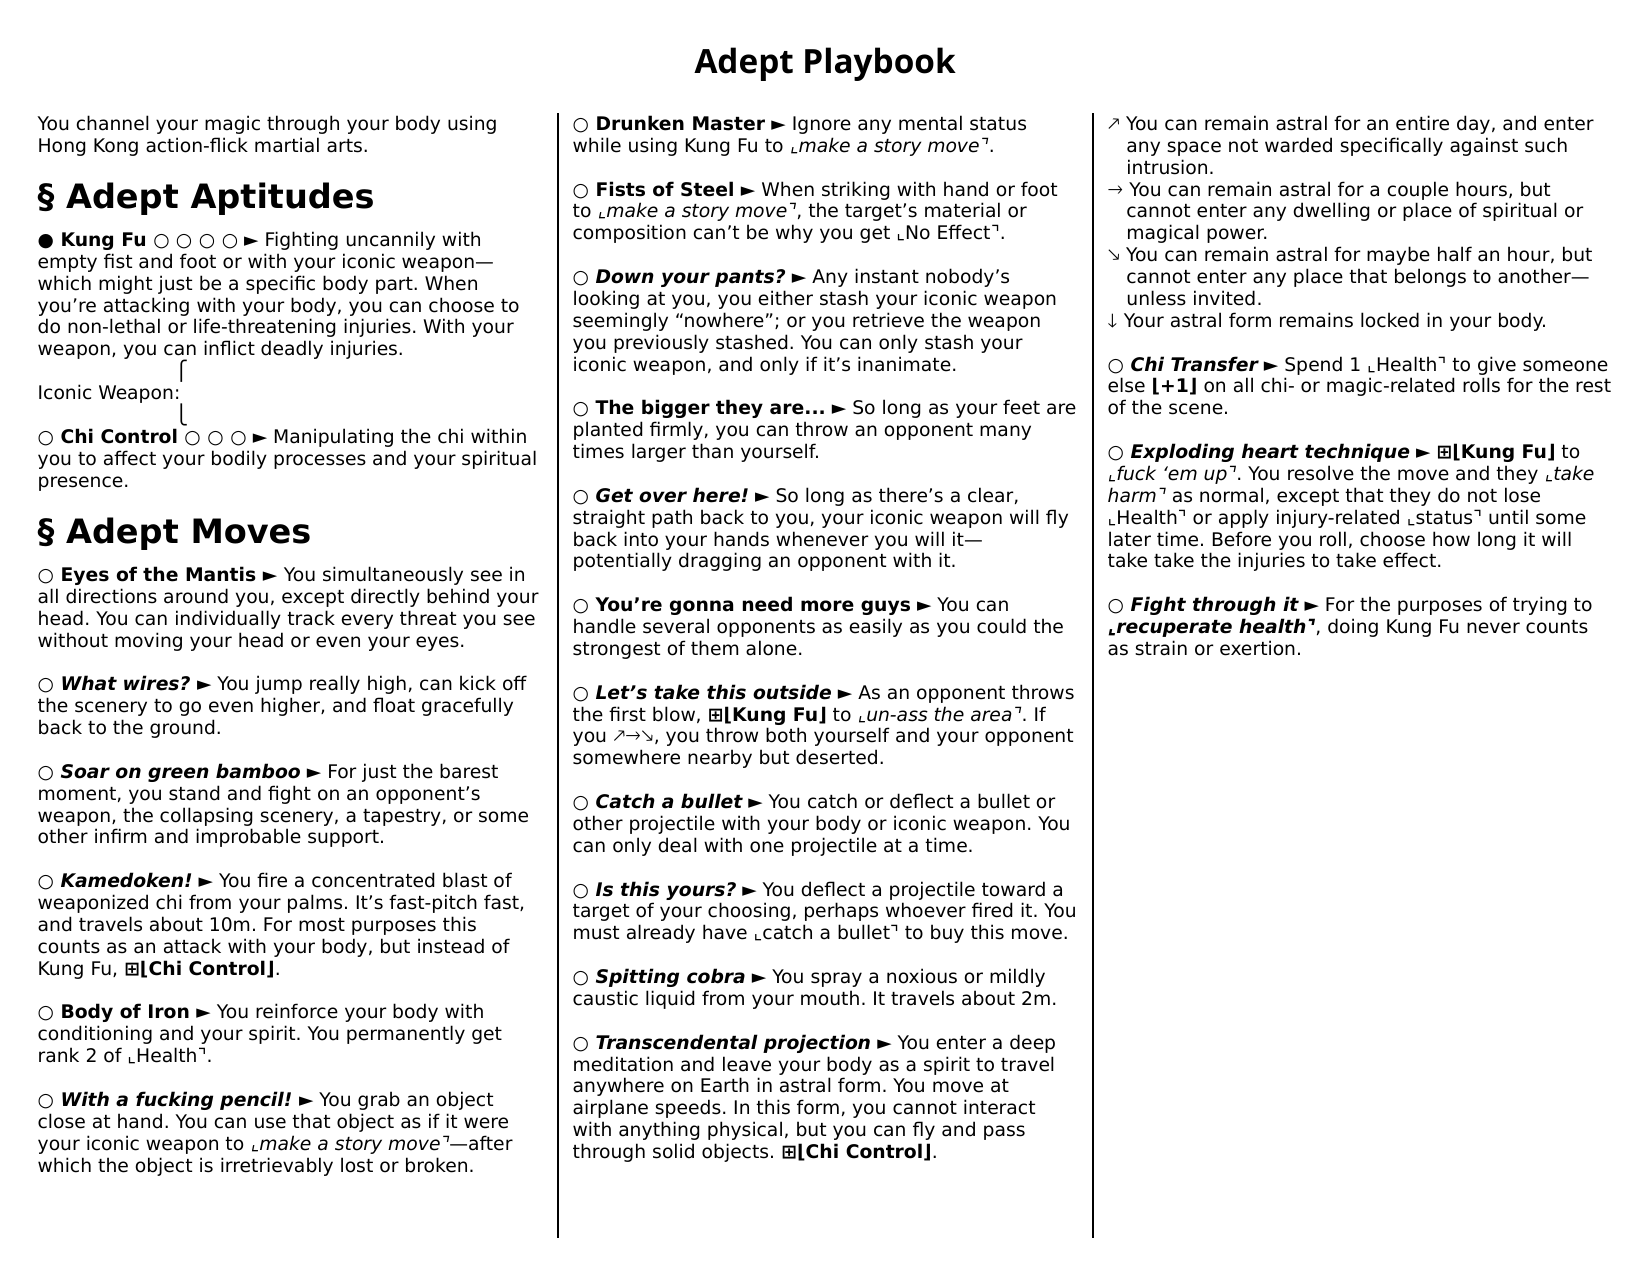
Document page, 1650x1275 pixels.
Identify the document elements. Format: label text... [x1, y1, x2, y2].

subtitle ○ Get over here! ► So long as there’s a clear, straight path back to you, your iconic weapon will fly back into your hands whenever you will it—potentially dragging an opponent with it. [572, 485, 1077, 572]
subtitle ○ Catch a bullet ► You catch or deflect a bullet or other projectile with your body or iconic weapon. You can only deal with one projectile at a time. [572, 791, 1077, 857]
subtitle ○ Fists of Steel ► When striking with hand or foot to ⌞make a story move⌝, the target’s material or composition can’t be why you get ⌞No Effect⌝. [572, 178, 1077, 244]
subtitle ○ What wires? ► You jump really high, can kick off the scenery to go even higher, and float gracefully back to the ground. [37, 673, 542, 739]
text You channel your magic through your body using Hong Kong action-flick martial arts. [37, 113, 542, 157]
text ⎩ [182, 404, 542, 426]
text ● Kung Fu ○ ○ ○ ○ ► Fighting uncannily with empty fist and foot or with your iconic weapon—which might just be a specific body part. When you’re attacking with your body, you can choose to do non-lethal or life-threatening injuries. With your weapon, you can inflict deadly injuries. [37, 229, 542, 360]
subtitle § Adept Aptitudes [37, 177, 542, 217]
text ⎩ [37, 404, 184, 426]
subtitle 🡒 You can remain astral for a couple hours, but cannot enter any dwelling or place of spiritual or magical power. [1107, 178, 1612, 244]
subtitle § Adept Moves [37, 512, 542, 551]
subtitle ○ Fight through it ► For the purposes of trying to ⌞recuperate health⌝, doing Kung Fu never counts as strain or exertion. [1107, 594, 1612, 660]
subtitle 🡕 You can remain astral for an entire day, and enter any space not warded specifically against such intrusion. [1107, 113, 1612, 178]
subtitle 🡓 Your astral form remains locked in your body. [1107, 310, 1612, 332]
text ⎧ [37, 360, 182, 382]
subtitle ○ Let’s take this outside ► As an opponent throws the first blow, ⊞⌊Kung Fu⌋ to ⌞un-ass the area⌝. If you 🡕🡒🡖, you throw both yourself and your opponent somewhere nearby but deserted. [572, 682, 1077, 769]
subtitle ○ Is this yours? ► You deflect a projectile toward a target of your choosing, perhaps whoever fired it. You must already have ⌞catch a bullet⌝ to buy this move. [572, 878, 1077, 944]
subtitle ○ The bigger they are... ► So long as your feet are planted firmly, you can throw an opponent many times larger than yourself. [572, 397, 1077, 463]
subtitle ○ Soar on green bamboo ► For just the barest moment, you stand and fight on an opponent’s weapon, the collapsing scenery, a tapestry, or some other infirm and improbable support. [37, 761, 542, 848]
text ○ Chi Control ○ ○ ○ ► Manipulating the chi within you to affect your bodily processes and your spiritual presence. [37, 426, 542, 492]
text ○ Eyes of the Mantis ► You simultaneously see in all directions around you, except directly behind your head. You can individually track every threat you see without moving your head or even your eyes. [37, 564, 542, 651]
subtitle ○ Drunken Master ► Ignore any mental status while using Kung Fu to ⌞make a story move⌝. [572, 113, 1077, 157]
subtitle ○ Down your pants? ► Any instant nobody’s looking at you, you either stash your iconic weapon seemingly “nowhere”; or you retrieve the weapon you previously stashed. You can only stash your iconic weapon, and only if it’s inanimate. [572, 266, 1077, 375]
subtitle ○ Kamedoken! ► You fire a concentrated blast of weaponized chi from your palms. It’s fast-pitch fast, and travels about 10m. For most purposes this counts as an attack with your body, but instead of Kung Fu, ⊞⌊Chi Control⌋. [37, 870, 542, 979]
subtitle ○ Exploding heart technique ► ⊞⌊Kung Fu⌋ to ⌞fuck ‘em up⌝. You resolve the move and they ⌞take harm⌝ as normal, except that they do not lose ⌞Health⌝ or apply injury-related ⌞status⌝ until some later time. Before you roll, choose how long it will take take the injuries to take effect. [1107, 441, 1612, 572]
subtitle ○ Body of Iron ► You reinforce your body with conditioning and your spirit. You permanently get rank 2 of ⌞Health⌝. [37, 1001, 542, 1067]
subtitle ○ You’re gonna need more guys ► You can handle several opponents as easily as you could the strongest of them alone. [572, 594, 1077, 660]
text Iconic Weapon: [37, 382, 542, 404]
text ⎧ [182, 360, 542, 382]
subtitle ○ Transcendental projection ► You enter a deep meditation and leave your body as a spirit to travel anywhere on Earth in astral form. You move at airplane speeds. In this form, you cannot interact with anything physical, but you can fly and pass through solid objects. ⊞⌊Chi Control⌋. [572, 1032, 1077, 1163]
subtitle ○ Chi Transfer ► Spend 1 ⌞Health⌝ to give someone else ⌊+1⌋ on all chi- or magic-related rolls for the rest of the scene. [1107, 353, 1612, 419]
subtitle 🡖 You can remain astral for maybe half an hour, but cannot enter any place that belongs to another—unless invited. [1107, 244, 1612, 310]
subtitle ○ With a fucking pencil! ► You grab an object close at hand. You can use that object as if it were your iconic weapon to ⌞make a story move⌝—after which the object is irretrievably lost or broken. [37, 1089, 542, 1176]
subtitle ○ Spitting cobra ► You spray a noxious or mildly caustic liquid from your mouth. It travels about 2m. [572, 966, 1077, 1010]
